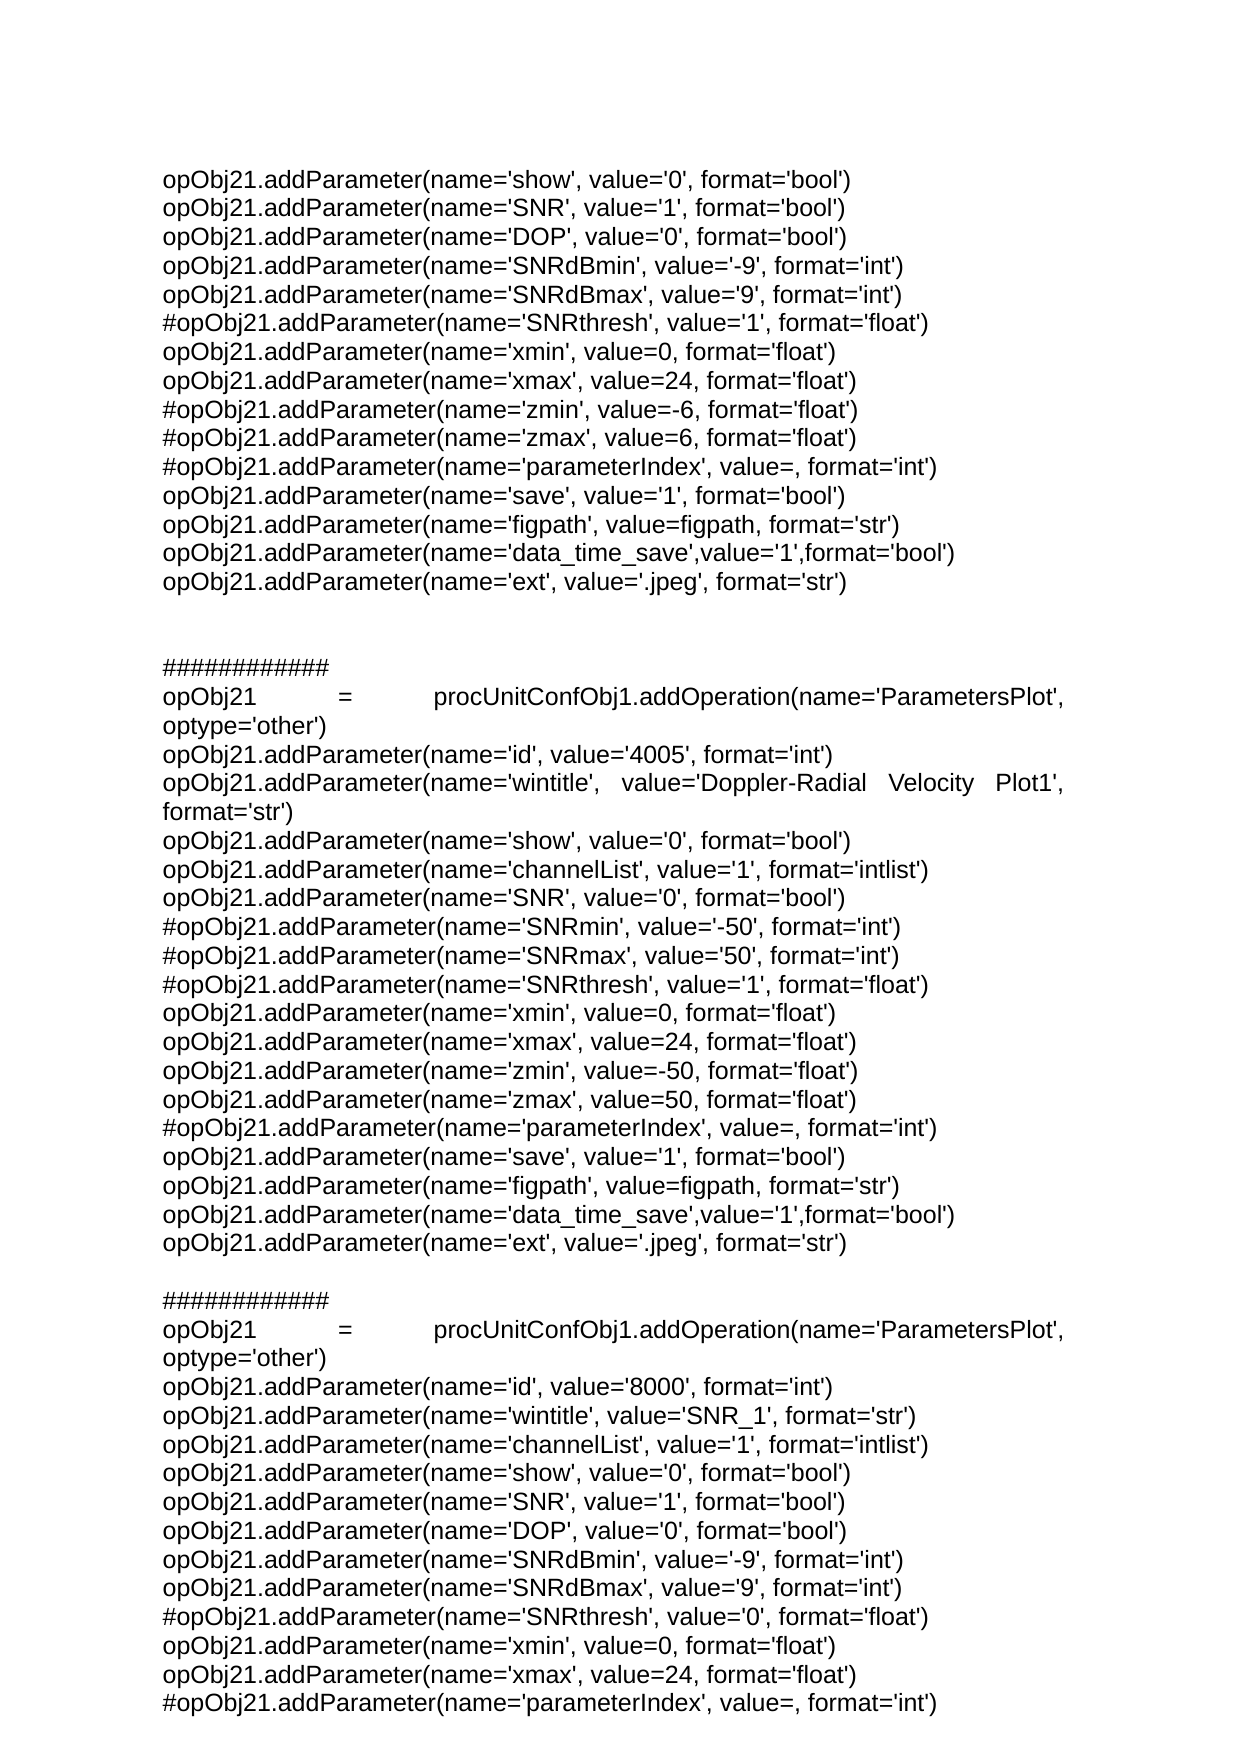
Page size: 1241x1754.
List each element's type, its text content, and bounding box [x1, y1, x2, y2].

text opObj21.addParameter(name='save', value='1', format='bool') [162, 1142, 1065, 1171]
text opObj21.addParameter(name='DOP', value='0', format='bool') [162, 222, 1065, 251]
text #opObj21.addParameter(name='SNRthresh', value='0', format='float') [162, 1602, 1065, 1631]
text #opObj21.addParameter(name='SNRmin', value='-50', format='int') [162, 912, 1065, 941]
text opObj21.addParameter(name='figpath', value=figpath, format='str') [162, 1171, 1065, 1199]
text opObj21.addParameter(name='SNRdBmax', value='9', format='int') [162, 279, 1065, 308]
text opObj21.addParameter(name='SNRdBmin', value='-9', format='int') [162, 251, 1065, 279]
text opObj21.addParameter(name='SNRdBmax', value='9', format='int') [162, 1573, 1065, 1602]
text opObj21.addParameter(name='wintitle', value='Doppler-Radial Velocity Plot1', format='str') [162, 768, 1065, 826]
text ############ [162, 653, 1065, 682]
text #opObj21.addParameter(name='SNRmax', value='50', format='int') [162, 941, 1065, 969]
text opObj21.addParameter(name='xmin', value=0, format='float') [162, 998, 1065, 1027]
text opObj21.addParameter(name='ext', value='.jpeg', format='str') [162, 1228, 1065, 1257]
text #opObj21.addParameter(name='parameterIndex', value=, format='int') [162, 452, 1065, 481]
text opObj21.addParameter(name='SNR', value='1', format='bool') [162, 1487, 1065, 1516]
text #opObj21.addParameter(name='parameterIndex', value=, format='int') [162, 1688, 1065, 1717]
text opObj21.addParameter(name='xmin', value=0, format='float') [162, 1631, 1065, 1659]
text opObj21.addParameter(name='show', value='0', format='bool') [162, 1458, 1065, 1487]
text opObj21.addParameter(name='id', value='4005', format='int') [162, 739, 1065, 768]
text opObj21.addParameter(name='channelList', value='1', format='intlist') [162, 854, 1065, 883]
text opObj21.addParameter(name='ext', value='.jpeg', format='str') [162, 567, 1065, 596]
text #opObj21.addParameter(name='zmin', value=-6, format='float') [162, 394, 1065, 423]
text opObj21.addParameter(name='SNR', value='1', format='bool') [162, 193, 1065, 222]
text opObj21.addParameter(name='SNR', value='0', format='bool') [162, 883, 1065, 912]
text opObj21.addParameter(name='figpath', value=figpath, format='str') [162, 509, 1065, 538]
text opObj21.addParameter(name='xmax', value=24, format='float') [162, 1659, 1065, 1688]
text opObj21.addParameter(name='show', value='0', format='bool') [162, 826, 1065, 854]
text opObj21.addParameter(name='id', value='8000', format='int') [162, 1372, 1065, 1401]
text opObj21.addParameter(name='data_time_save',value='1',format='bool') [162, 538, 1065, 567]
text opObj21.addParameter(name='zmax', value=50, format='float') [162, 1084, 1065, 1113]
text #opObj21.addParameter(name='SNRthresh', value='1', format='float') [162, 308, 1065, 337]
text opObj21.addParameter(name='channelList', value='1', format='intlist') [162, 1429, 1065, 1458]
text ############ [162, 1286, 1065, 1314]
text opObj21.addParameter(name='xmax', value=24, format='float') [162, 366, 1065, 394]
text #opObj21.addParameter(name='parameterIndex', value=, format='int') [162, 1113, 1065, 1142]
text opObj21 = procUnitConfObj1.addOperation(name='ParametersPlot', optype='other') [162, 1314, 1065, 1372]
text #opObj21.addParameter(name='SNRthresh', value='1', format='float') [162, 969, 1065, 998]
text opObj21.addParameter(name='show', value='0', format='bool') [162, 164, 1065, 193]
text opObj21.addParameter(name='zmin', value=-50, format='float') [162, 1056, 1065, 1084]
text opObj21.addParameter(name='data_time_save',value='1',format='bool') [162, 1199, 1065, 1228]
text opObj21.addParameter(name='xmax', value=24, format='float') [162, 1027, 1065, 1056]
text #opObj21.addParameter(name='zmax', value=6, format='float') [162, 423, 1065, 452]
text opObj21.addParameter(name='DOP', value='0', format='bool') [162, 1516, 1065, 1544]
text opObj21.addParameter(name='xmin', value=0, format='float') [162, 337, 1065, 366]
text opObj21.addParameter(name='wintitle', value='SNR_1', format='str') [162, 1401, 1065, 1429]
text opObj21.addParameter(name='SNRdBmin', value='-9', format='int') [162, 1544, 1065, 1573]
text opObj21 = procUnitConfObj1.addOperation(name='ParametersPlot', optype='other') [162, 682, 1065, 739]
text opObj21.addParameter(name='save', value='1', format='bool') [162, 481, 1065, 509]
